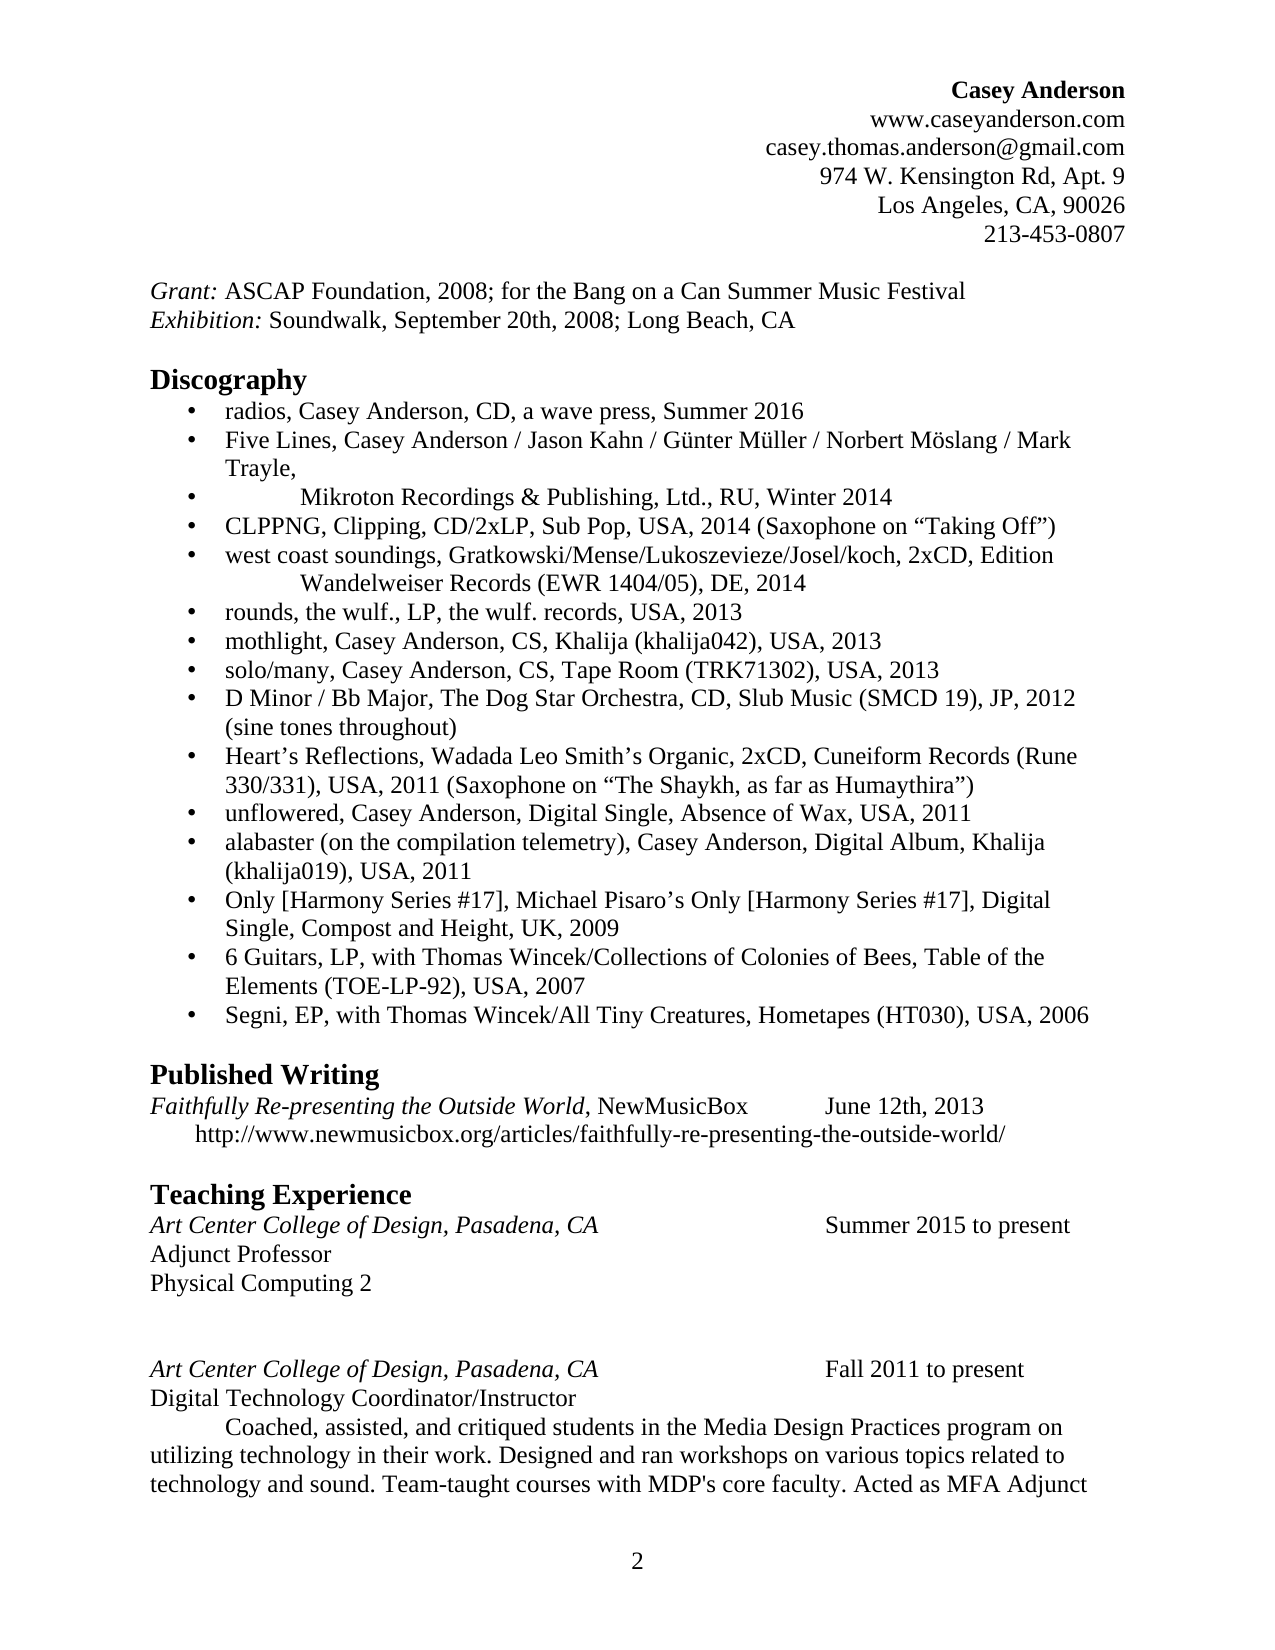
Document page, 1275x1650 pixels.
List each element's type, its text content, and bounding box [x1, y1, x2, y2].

text Exhibition: Soundwalk, September 20th, 2008; Long Beach, CA [150, 305, 1125, 334]
subtitle Digital Technology Coordinator/Instructor [150, 1383, 1125, 1412]
list alabaster (on the compilation telemetry), Casey Anderson, Digital Album, Khalija (khalija019), USA, 2011 [187, 827, 1125, 885]
list mothlight, Casey Anderson, CS, Khalija (khalija042), USA, 2013 [187, 626, 1125, 655]
list west coast soundings, Gratkowski/Mense/Lukoszevieze/Josel/koch, 2xCD, Edition Wandelweiser Records (EWR 1404/05), DE, 2014 [187, 540, 1125, 597]
text Adjunct Professor [150, 1239, 1125, 1268]
list D Minor / Bb Major, The Dog Star Orchestra, CD, Slub Music (SMCD 19), JP, 2012 [187, 683, 1125, 712]
text Coached, assisted, and critiqued students in the Media Design Practices program on utilizing technology in their work. Designed and ran workshops on various topics related to technology and sound. Team-taught courses with MDP's core faculty. Acted as MFA Adjunct [150, 1412, 1125, 1498]
list Segni, EP, with Thomas Wincek/All Tiny Creatures, Hometapes (HT030), USA, 2006 [187, 1000, 1125, 1028]
list rounds, the wulf., LP, the wulf. records, USA, 2013 [187, 597, 1125, 626]
list radios, Casey Anderson, CD, a wave press, Summer 2016 [187, 396, 1125, 425]
text Physical Computing 2 [150, 1268, 1125, 1297]
list solo/many, Casey Anderson, CS, Tape Room (TRK71302), USA, 2013 [187, 655, 1125, 683]
text Art Center College of Design, Pasadena, CA Fall 2011 to present [150, 1354, 1125, 1383]
text Grant: ASCAP Foundation, 2008; for the Bang on a Can Summer Music Festival [150, 276, 1125, 305]
text Discography [150, 362, 1125, 396]
subtitle Teaching Experience [150, 1177, 1125, 1211]
list unflowered, Casey Anderson, Digital Single, Absence of Wax, USA, 2011 [187, 798, 1125, 827]
list Mikroton Recordings & Publishing, Ltd., RU, Winter 2014 [187, 482, 1125, 511]
subtitle Faithfully Re-presenting the Outside World, NewMusicBox June 12th, 2013 http://www.newmusicbox.org/articles/faithfully-re-presenting-the-outside-world/ [150, 1091, 1125, 1148]
list CLPPNG, Clipping, CD/2xLP, Sub Pop, USA, 2014 (Saxophone on “Taking Off”) [187, 511, 1125, 540]
text (sine tones throughout) [150, 712, 1125, 741]
list Five Lines, Casey Anderson / Jason Kahn / Günter Müller / Norbert Möslang / Mark Trayle, [187, 425, 1125, 482]
list Heart’s Reflections, Wadada Leo Smith’s Organic, 2xCD, Cuneiform Records (Rune [187, 741, 1125, 770]
subtitle Published Writing [150, 1057, 1125, 1091]
text Art Center College of Design, Pasadena, CA Summer 2015 to present [150, 1211, 1125, 1239]
list Only [Harmony Series #17], Michael Pisaro’s Only [Harmony Series #17], Digital Single, Compost and Height, UK, 2009 [187, 885, 1125, 942]
text 330/331), USA, 2011 (Saxophone on “The Shaykh, as far as Humaythira”) [150, 770, 1125, 798]
list 6 Guitars, LP, with Thomas Wincek/Collections of Colonies of Bees, Table of the Elements (TOE-LP-92), USA, 2007 [187, 942, 1125, 1000]
